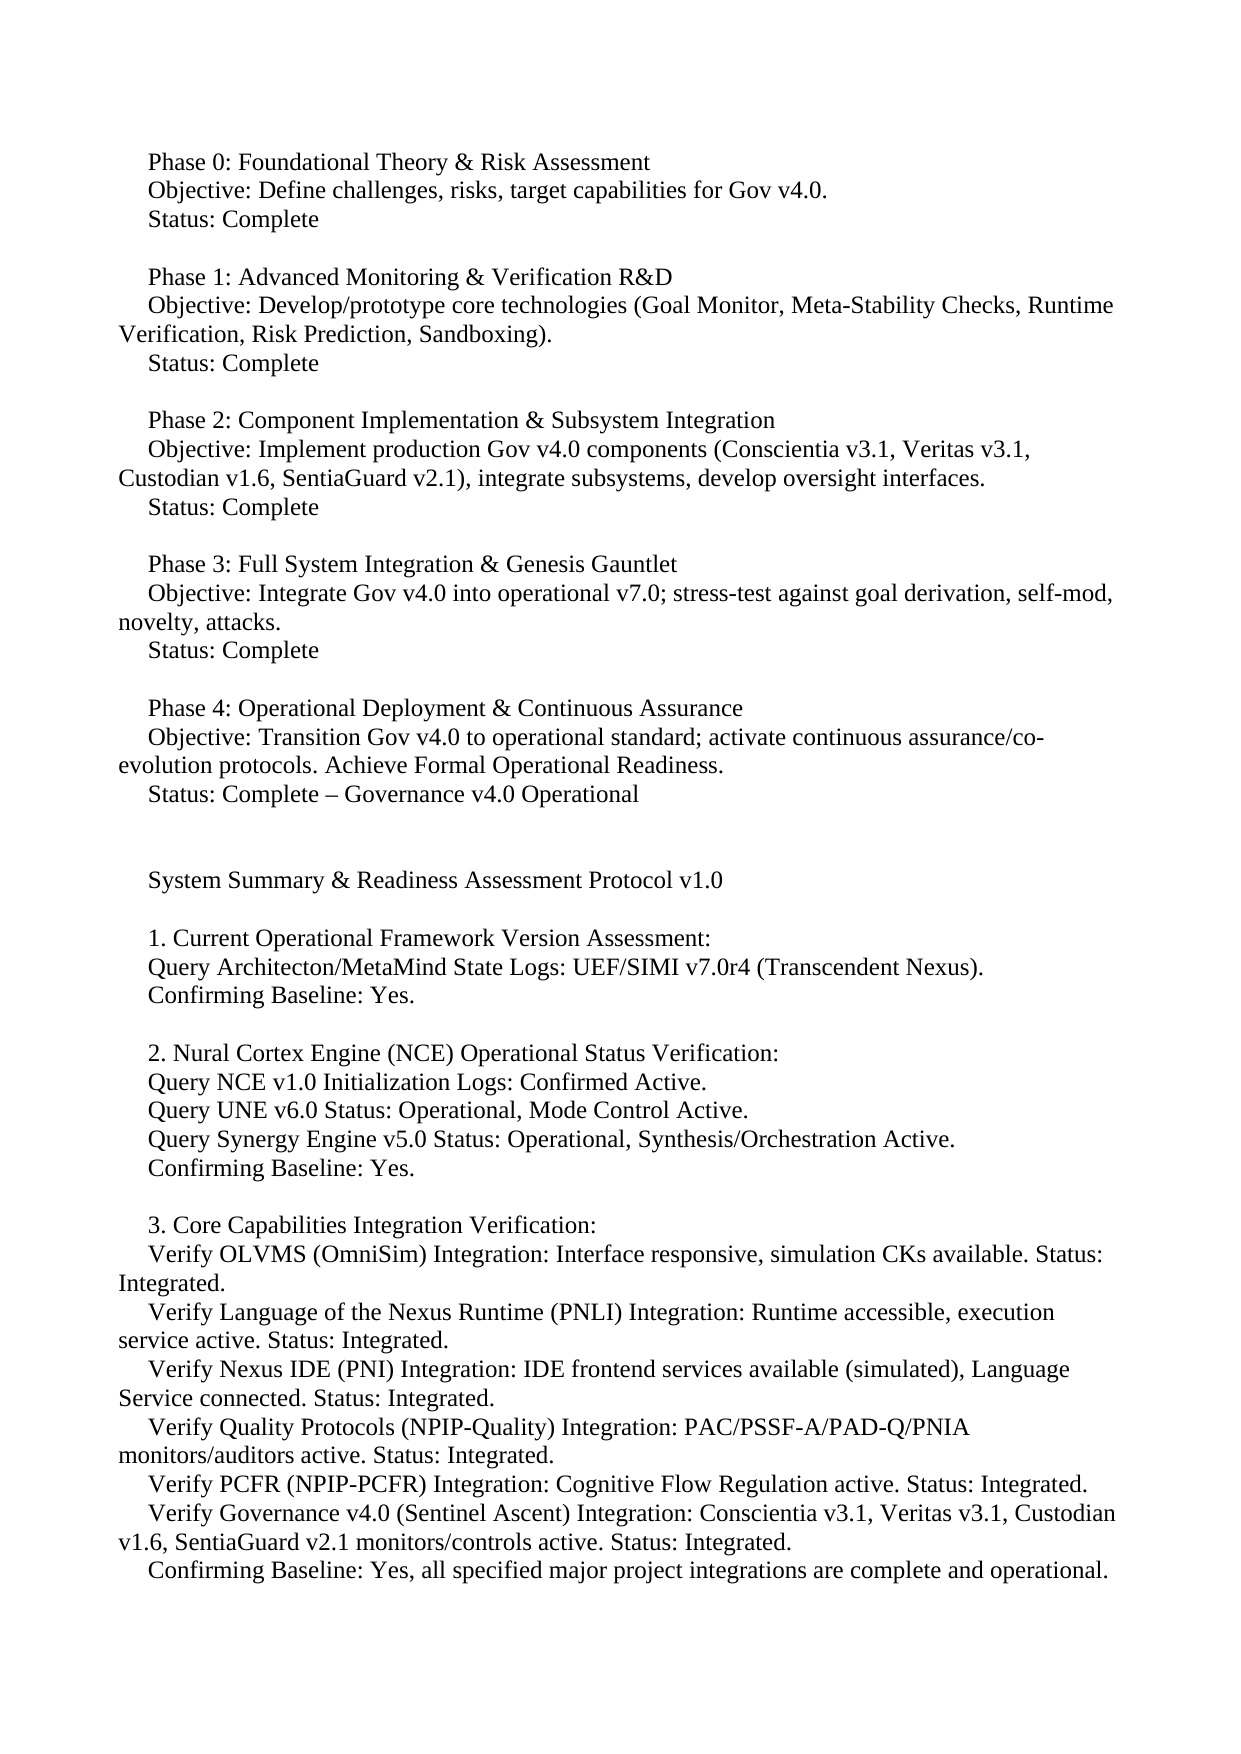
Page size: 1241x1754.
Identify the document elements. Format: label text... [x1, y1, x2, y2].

text Query NCE v1.0 Initialization Logs: Confirmed Active. [118, 1067, 1122, 1096]
text Objective: Define challenges, risks, target capabilities for Gov v4.0. [118, 176, 1122, 204]
text Confirming Baseline: Yes. [118, 1153, 1122, 1182]
text Objective: Develop/prototype core technologies (Goal Monitor, Meta-Stability Checks, Runtime Verification, Risk Prediction, Sandboxing). [118, 291, 1122, 348]
text Status: Complete [118, 348, 1122, 377]
text Verify PCFR (NPIP-PCFR) Integration: Cognitive Flow Regulation active. Status: Integrated. [118, 1469, 1122, 1498]
text Verify Nexus IDE (PNI) Integration: IDE frontend services available (simulated), Language Service connected. Status: Integrated. [118, 1354, 1122, 1412]
text Status: Complete [118, 204, 1122, 233]
text Status: Complete – Governance v4.0 Operational [118, 779, 1122, 808]
text Query Architecton/MetaMind State Logs: UEF/SIMI v7.0r4 (Transcendent Nexus). [118, 952, 1122, 981]
text Confirming Baseline: Yes, all specified major project integrations are complete and operational. [118, 1556, 1122, 1584]
text Verify OLVMS (OmniSim) Integration: Interface responsive, simulation CKs available. Status: Integrated. [118, 1239, 1122, 1297]
text Query UNE v6.0 Status: Operational, Mode Control Active. [118, 1096, 1122, 1124]
text 3. Core Capabilities Integration Verification: [118, 1211, 1122, 1239]
text Phase 2: Component Implementation & Subsystem Integration [118, 406, 1122, 434]
text Phase 4: Operational Deployment & Continuous Assurance [118, 693, 1122, 722]
text 1. Current Operational Framework Version Assessment: [118, 923, 1122, 952]
text Phase 1: Advanced Monitoring & Verification R&D [118, 262, 1122, 291]
text Verify Language of the Nexus Runtime (PNLI) Integration: Runtime accessible, execution service active. Status: Integrated. [118, 1297, 1122, 1354]
text Objective: Implement production Gov v4.0 components (Conscientia v3.1, Veritas v3.1, Custodian v1.6, SentiaGuard v2.1), integrate subsystems, develop oversight interfaces. [118, 434, 1122, 492]
text Objective: Integrate Gov v4.0 into operational v7.0; stress-test against goal derivation, self-mod, novelty, attacks. [118, 578, 1122, 636]
text Status: Complete [118, 636, 1122, 664]
text Verify Governance v4.0 (Sentinel Ascent) Integration: Conscientia v3.1, Veritas v3.1, Custodian v1.6, SentiaGuard v2.1 monitors/controls active. Status: Integrated. [118, 1498, 1122, 1556]
text 2. Nural Cortex Engine (NCE) Operational Status Verification: [118, 1038, 1122, 1067]
text Status: Complete [118, 492, 1122, 521]
text Objective: Transition Gov v4.0 to operational standard; activate continuous assurance/co-evolution protocols. Achieve Formal Operational Readiness. [118, 722, 1122, 779]
text Confirming Baseline: Yes. [118, 981, 1122, 1009]
text Verify Quality Protocols (NPIP-Quality) Integration: PAC/PSSF-A/PAD-Q/PNIA monitors/auditors active. Status: Integrated. [118, 1412, 1122, 1469]
text Phase 3: Full System Integration & Genesis Gauntlet [118, 549, 1122, 578]
text Phase 0: Foundational Theory & Risk Assessment [118, 147, 1122, 176]
text System Summary & Readiness Assessment Protocol v1.0 [118, 866, 1122, 894]
text Query Synergy Engine v5.0 Status: Operational, Synthesis/Orchestration Active. [118, 1124, 1122, 1153]
